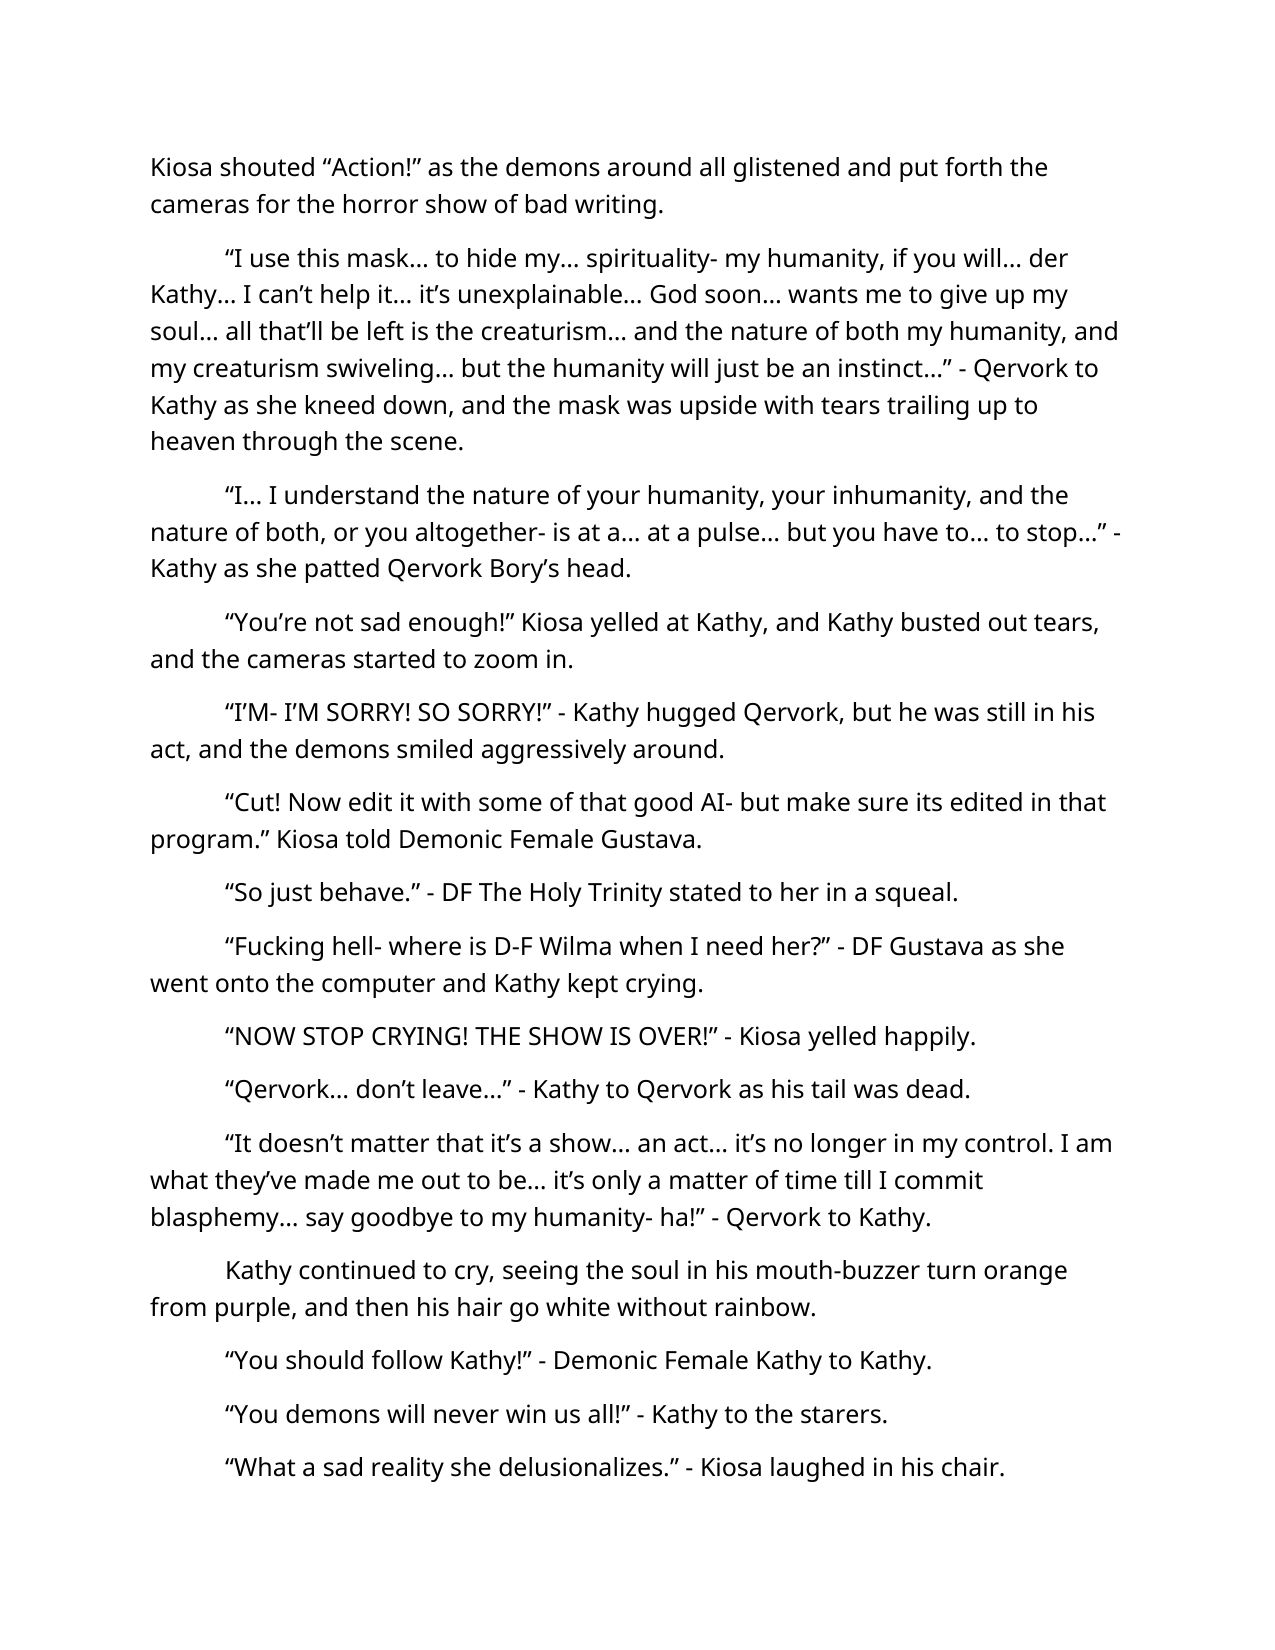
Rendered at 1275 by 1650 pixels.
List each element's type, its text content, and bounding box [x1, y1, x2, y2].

text “I use this mask… to hide my… spirituality- my humanity, if you will… der Kathy… I can’t help it… it’s unexplainable… God soon… wants me to give up my soul… all that’ll be left is the creaturism… and the nature of both my humanity, and my creaturism swiveling… but the humanity will just be an instinct…” - Qervork to Kathy as she kneed down, and the mask was upside with tears trailing up to heaven through the scene. [150, 240, 1125, 458]
text “So just behave.” - DF The Holy Trinity stated to her in a squeal. [150, 875, 1125, 909]
text “NOW STOP CRYING! THE SHOW IS OVER!” - Kiosa yelled happily. [150, 1019, 1125, 1053]
text “You demons will never win us all!” - Kathy to the starers. [150, 1396, 1125, 1430]
text “It doesn’t matter that it’s a show… an act… it’s no longer in my control. I am what they’ve made me out to be… it’s only a matter of time till I commit blasphemy… say goodbye to my humanity- ha!” - Qervork to Kathy. [150, 1126, 1125, 1233]
text “I… I understand the nature of your humanity, your inhumanity, and the nature of both, or you altogether- is at a… at a pulse… but you have to… to stop…” - Kathy as she patted Qervork Bory’s head. [150, 477, 1125, 585]
text Kathy continued to cry, seeing the soul in his mouth-buzzer turn orange from purple, and then his hair go white without rainbow. [150, 1253, 1125, 1323]
text “Qervork… don’t leave…” - Kathy to Qervork as his tail was dead. [150, 1072, 1125, 1106]
text “Fucking hell- where is D-F Wilma when I need her?” - DF Gustava as she went onto the computer and Kathy kept crying. [150, 928, 1125, 999]
text “Cut! Now edit it with some of that good AI- but make sure its edited in that program.” Kiosa told Demonic Female Gustava. [150, 785, 1125, 856]
text “You should follow Kathy!” - Demonic Female Kathy to Kathy. [150, 1343, 1125, 1377]
text Kiosa shouted “Action!” as the demons around all glistened and put forth the cameras for the horror show of bad writing. [150, 150, 1125, 221]
text “You’re not sad enough!” Kiosa yelled at Kathy, and Kathy busted out tears, and the cameras started to zoom in. [150, 604, 1125, 675]
text “What a sad reality she delusionalizes.” - Kiosa laughed in his chair. [150, 1450, 1125, 1484]
text “I’M- I’M SORRY! SO SORRY!” - Kathy hugged Qervork, but he was still in his act, and the demons smiled aggressively around. [150, 695, 1125, 766]
